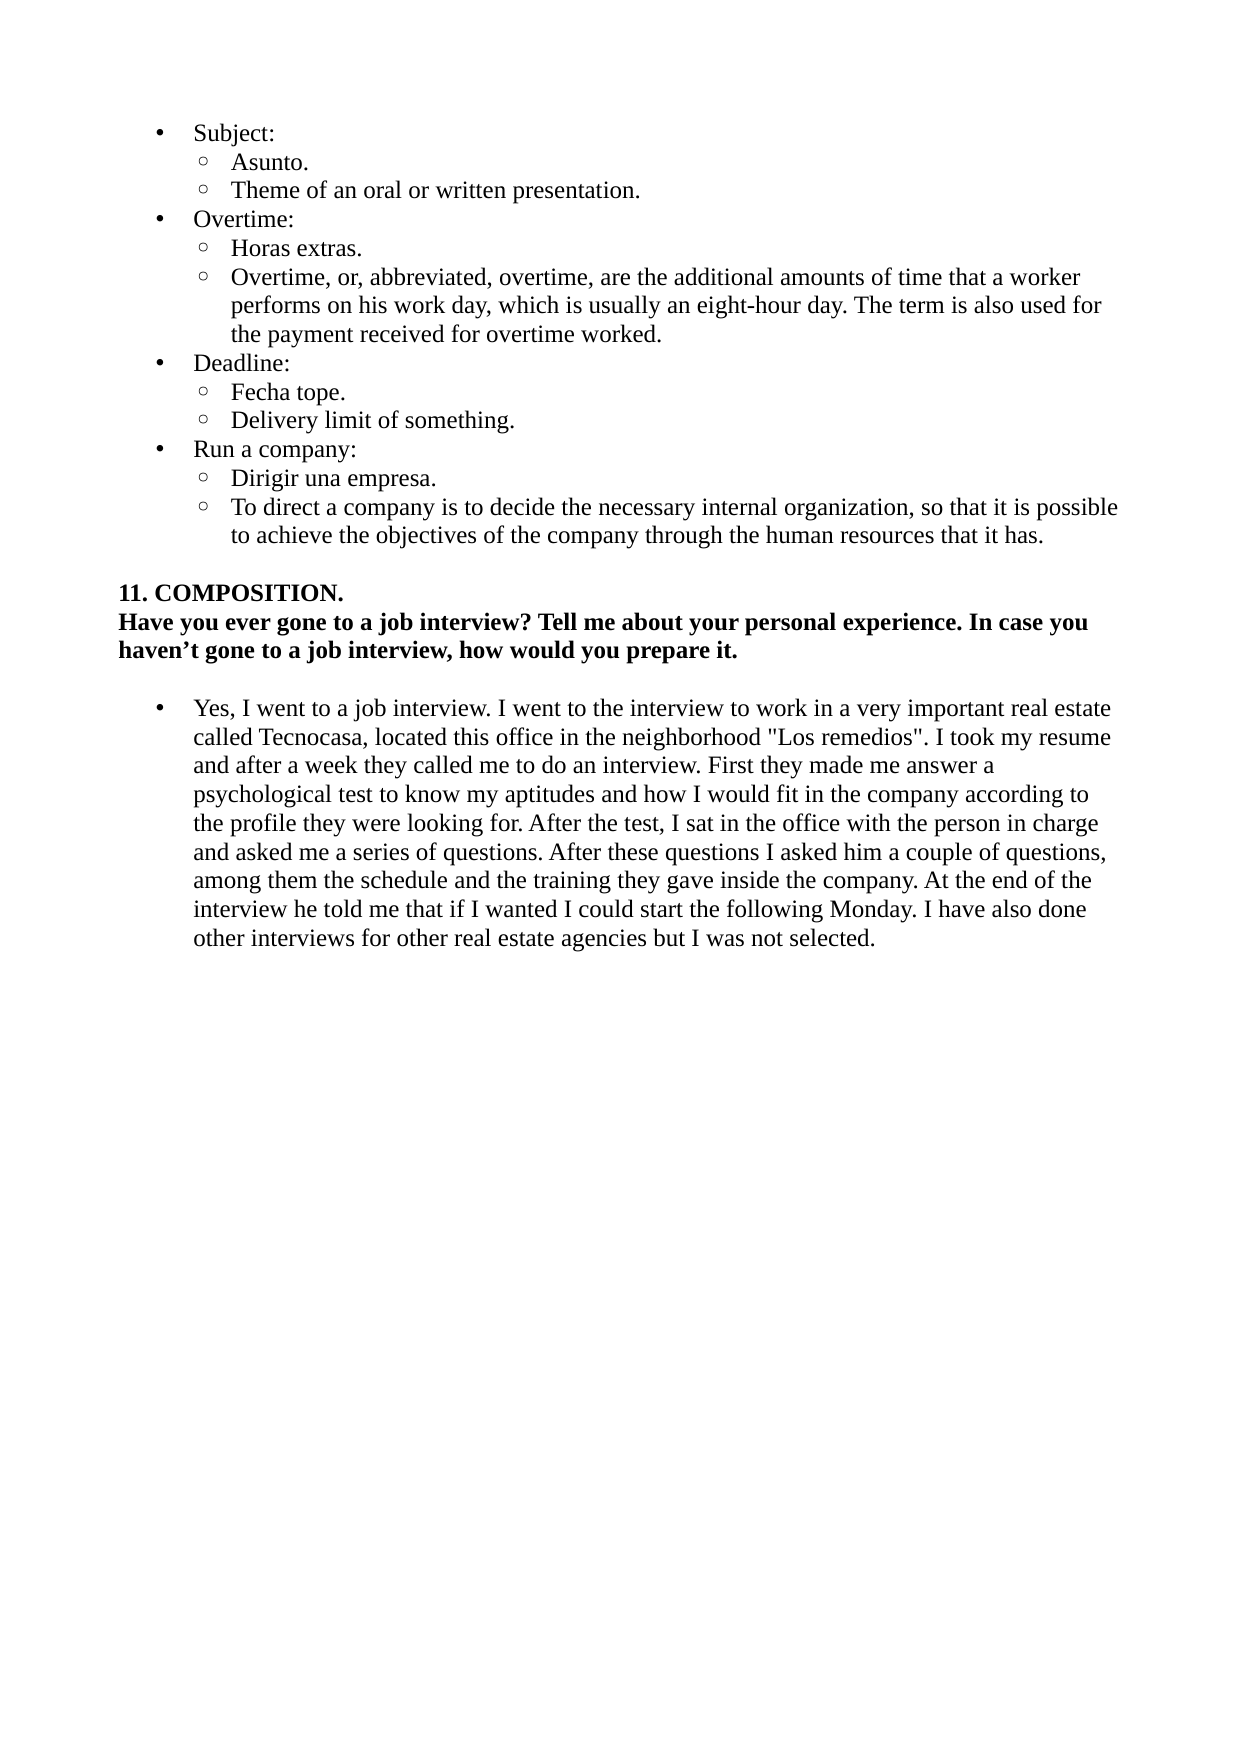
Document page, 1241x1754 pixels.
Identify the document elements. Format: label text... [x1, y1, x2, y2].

text Have you ever gone to a job interview? Tell me about your personal experience. In case you haven’t gone to a job interview, how would you prepare it. [118, 607, 1122, 664]
list Subject: [156, 118, 1122, 147]
list Overtime, or, abbreviated, overtime, are the additional amounts of time that a worker performs on his work day, which is usually an eight-hour day. The term is also used for the payment received for overtime worked. [193, 262, 1122, 348]
list Dirigir una empresa. [193, 463, 1122, 492]
list Yes, I went to a job interview. I went to the interview to work in a very important real estate called Tecnocasa, located this office in the neighborhood "Los remedios". I took my resume and after a week they called me to do an interview. First they made me answer a psychological test to know my aptitudes and how I would fit in the company according to the profile they were looking for. After the test, I sat in the office with the person in charge and asked me a series of questions. After these questions I asked him a couple of questions, among them the schedule and the training they gave inside the company. At the end of the interview he told me that if I wanted I could start the following Monday. I have also done other interviews for other real estate agencies but I was not selected. [156, 693, 1122, 952]
list Fecha tope. [193, 377, 1122, 406]
text 11. COMPOSITION. [118, 578, 1122, 607]
list Run a company: [156, 434, 1122, 463]
list Deadline: [156, 348, 1122, 377]
list Asunto. [193, 147, 1122, 176]
list Horas extras. [193, 233, 1122, 262]
list To direct a company is to decide the necessary internal organization, so that it is possible to achieve the objectives of the company through the human resources that it has. [193, 492, 1122, 549]
list Delivery limit of something. [193, 406, 1122, 434]
list Theme of an oral or written presentation. [193, 176, 1122, 204]
list Overtime: [156, 204, 1122, 233]
